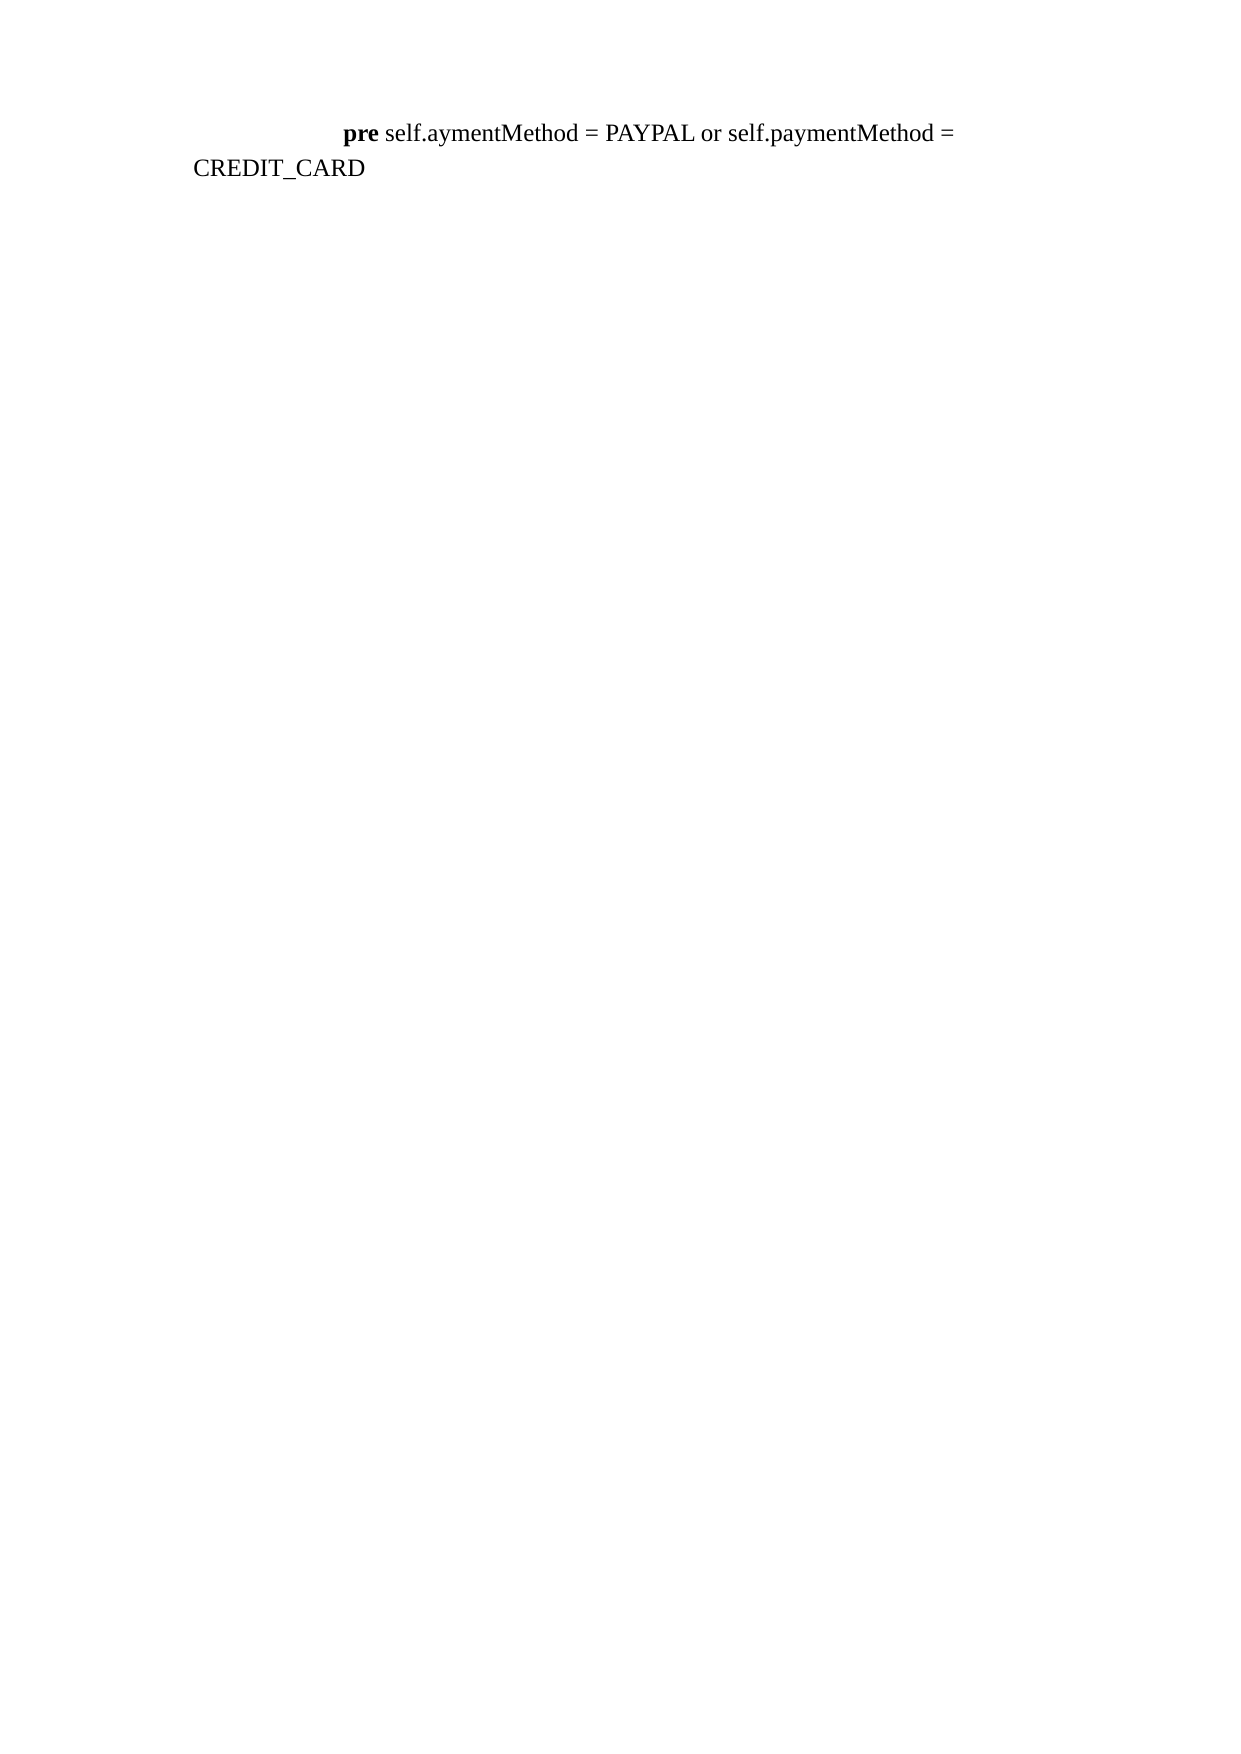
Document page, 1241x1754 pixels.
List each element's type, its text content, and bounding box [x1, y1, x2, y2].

list pre self.aymentMethod = PAYPAL or self.paymentMethod = CREDIT_CARD [156, 118, 1122, 181]
